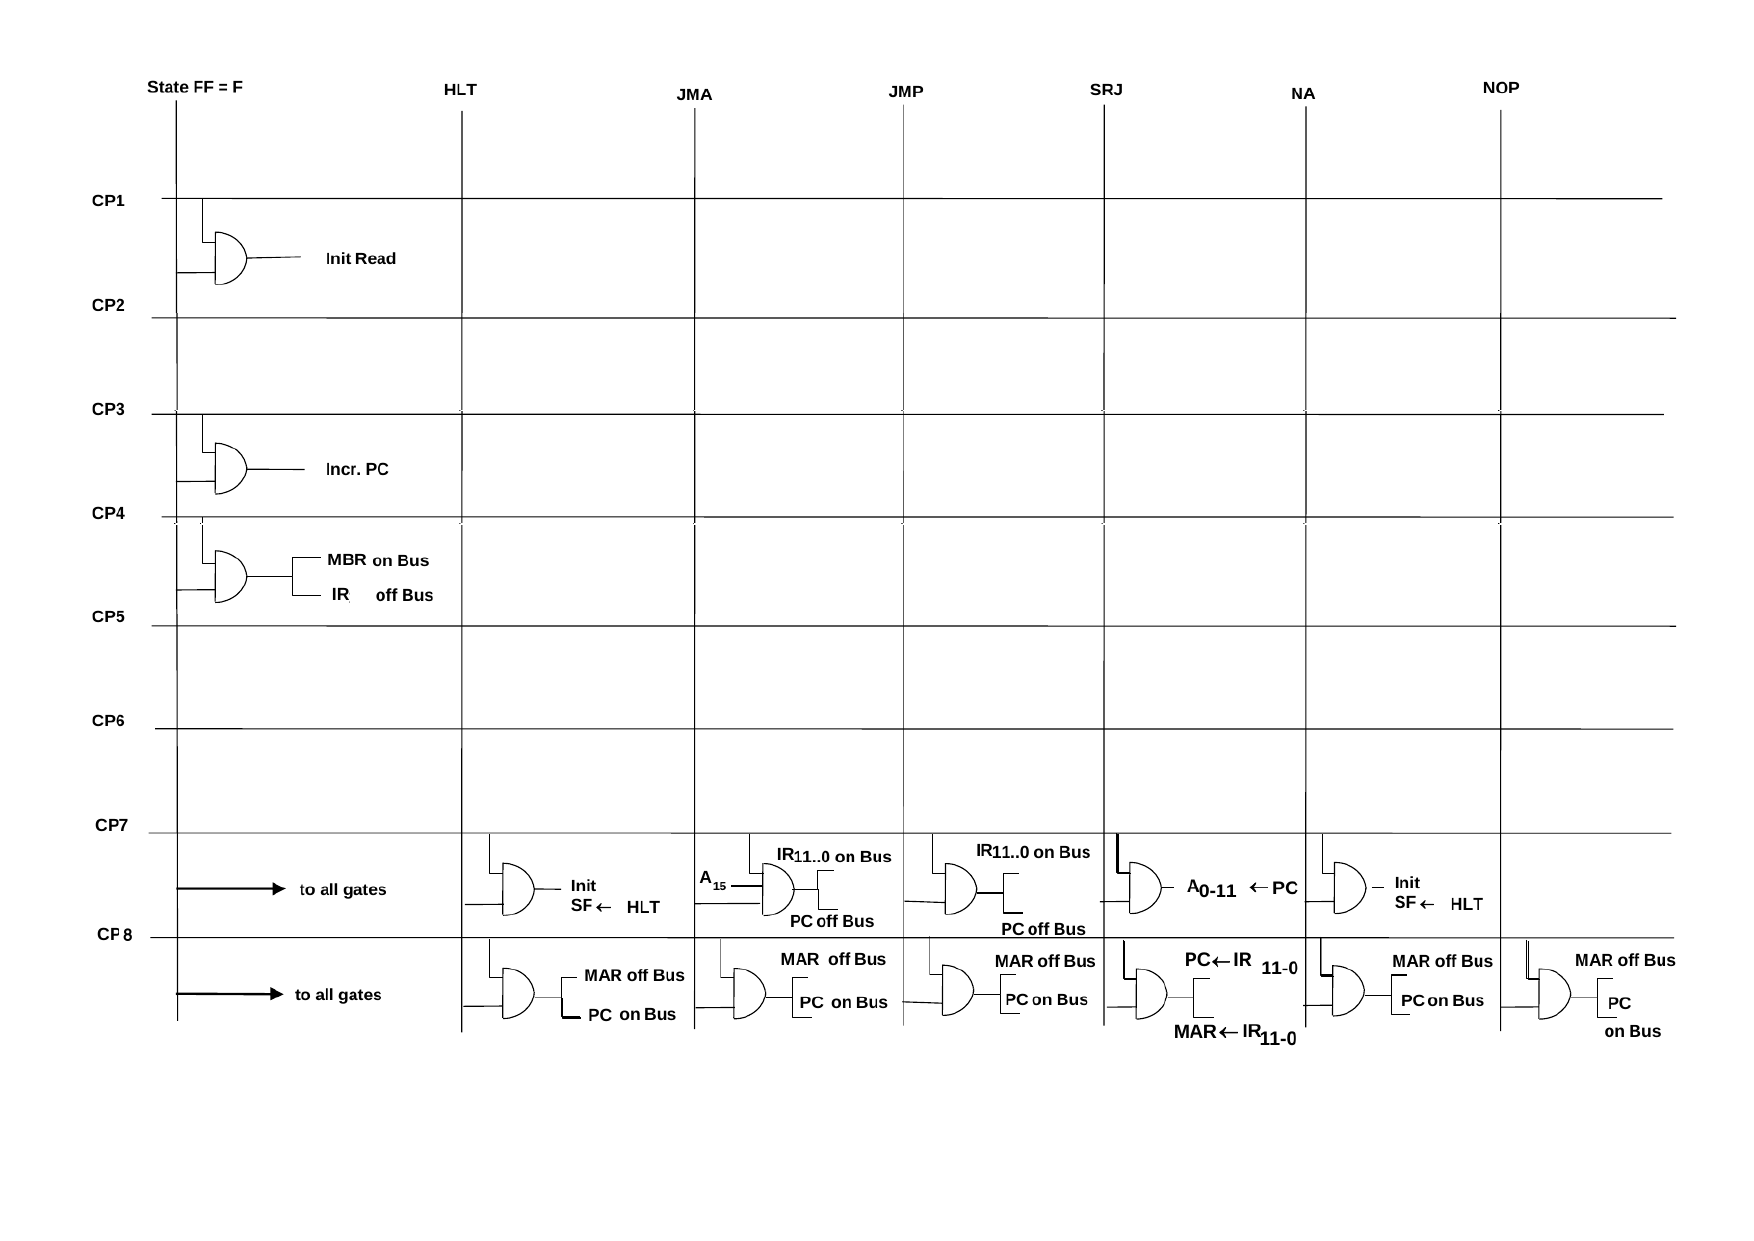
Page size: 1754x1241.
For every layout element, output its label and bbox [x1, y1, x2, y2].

picture [66, 66, 1688, 1052]
